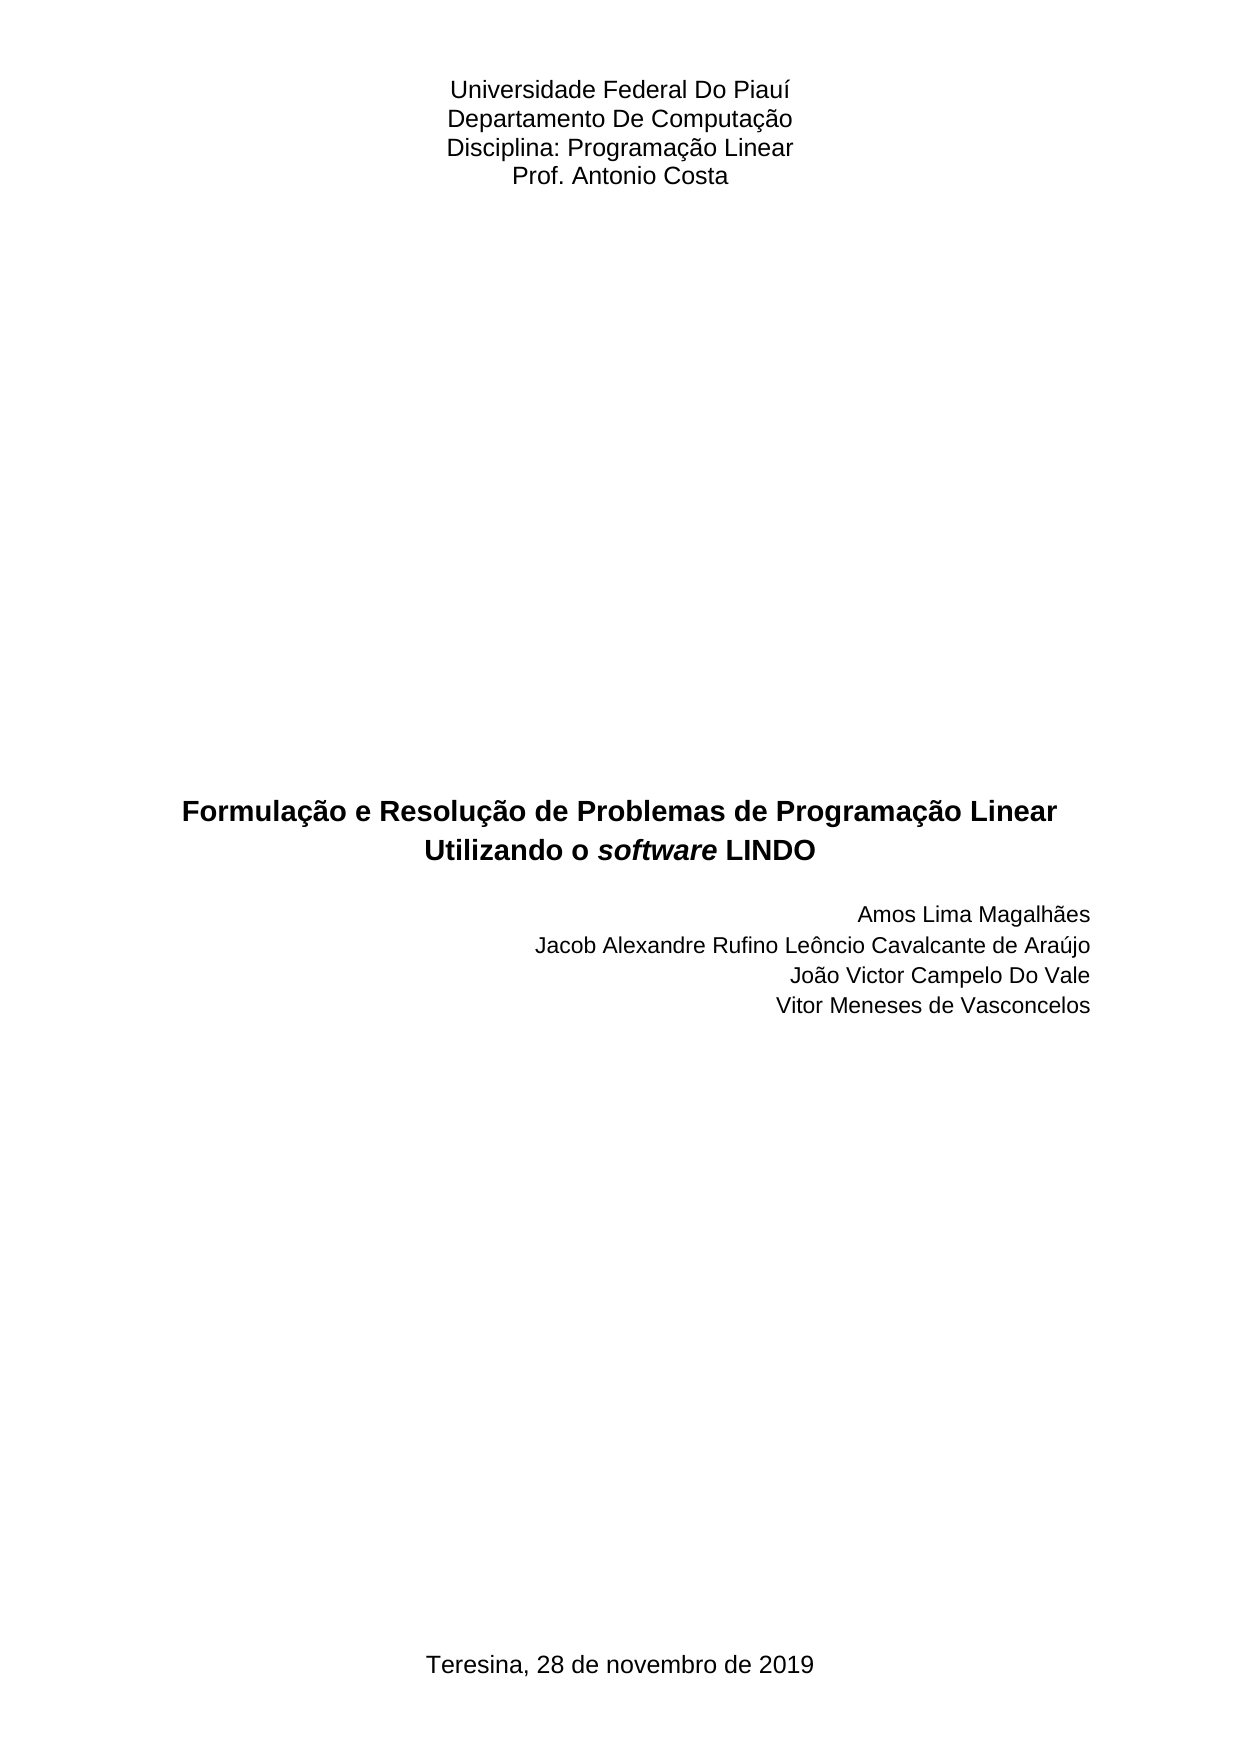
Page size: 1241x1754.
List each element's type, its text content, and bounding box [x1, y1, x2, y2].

text Vitor Meneses de Vasconcelos [150, 992, 1090, 1018]
text Jacob Alexandre Rufino Leôncio Cavalcante de Araújo [150, 932, 1090, 958]
text Amos Lima Magalhães [150, 901, 1090, 928]
text João Victor Campelo Do Vale [150, 962, 1090, 988]
text Formulação e Resolução de Problemas de Programação Linear Utilizando o software LINDO [150, 794, 1090, 866]
